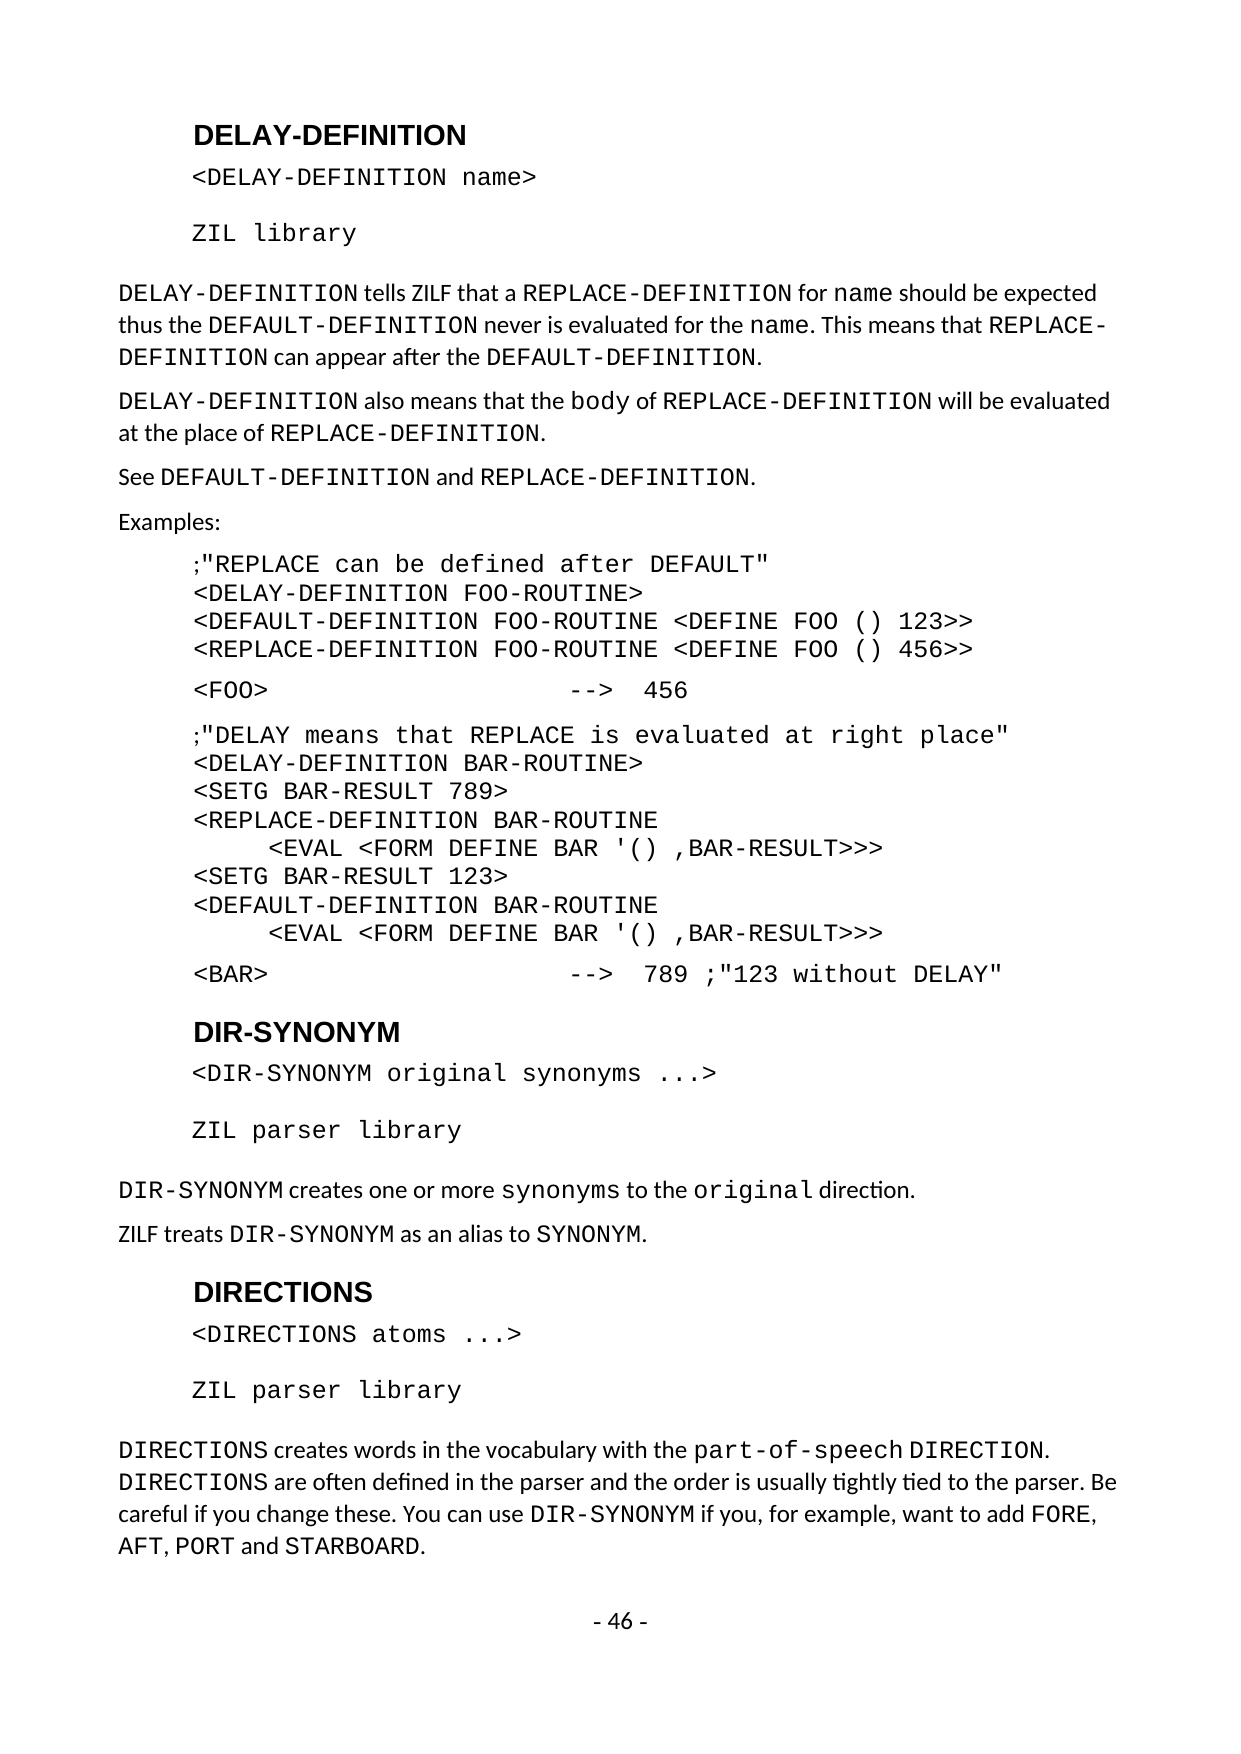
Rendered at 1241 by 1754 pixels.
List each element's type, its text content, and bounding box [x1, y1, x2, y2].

text DELAY-DEFINITION also means that the body of REPLACE-DEFINITION will be evaluated at the place of REPLACE-DEFINITION. [118, 385, 1122, 449]
text ;"REPLACE can be defined after DEFAULT" <DELAY-DEFINITION FOO-ROUTINE> <DEFAULT-DEFINITION FOO-ROUTINE <DEFINE FOO () 123>> <REPLACE-DEFINITION FOO-ROUTINE <DEFINE FOO () 456>> [118, 549, 1122, 665]
text DIR-SYNONYM creates one or more synonyms to the original direction. [118, 1174, 1122, 1206]
text ZIL library [192, 221, 1122, 249]
text DELAY-DEFINITION tells ZILF that a REPLACE-DEFINITION for name should be expected thus the DEFAULT-DEFINITION never is evaluated for the name. This means that REPLACE-DEFINITION can appear after the DEFAULT-DEFINITION. [118, 277, 1122, 373]
subtitle DIR-SYNONYM [118, 1015, 1122, 1048]
text DIRECTIONS creates words in the vocabulary with the part-of-speech DIRECTION. DIRECTIONS are often defined in the parser and the order is usually tightly tied to the parser. Be careful if you change these. You can use DIR-SYNONYM if you, for example, want to add FORE, AFT, PORT and STARBOARD. [118, 1434, 1122, 1562]
text ZIL parser library [192, 1117, 1122, 1146]
text <FOO> --> 456 [118, 678, 1122, 706]
subtitle DIRECTIONS [118, 1275, 1122, 1309]
text <DIRECTIONS atoms ...> [192, 1321, 1122, 1349]
text Examples: [118, 506, 1122, 536]
text ;"DELAY means that REPLACE is evaluated at right place" <DELAY-DEFINITION BAR-ROUTINE> <SETG BAR-RESULT 789> <REPLACE-DEFINITION BAR-ROUTINE <EVAL <FORM DEFINE BAR '() ,BAR-RESULT>>> <SETG BAR-RESULT 123> <DEFAULT-DEFINITION BAR-ROUTINE <EVAL <FORM DEFINE BAR '() ,BAR-RESULT>>> [118, 719, 1122, 949]
text ZILF treats DIR-SYNONYM as an alias to SYNONYM. [118, 1218, 1122, 1250]
text <BAR> --> 789 ;"123 without DELAY" [118, 961, 1122, 990]
subtitle DELAY-DEFINITION [118, 118, 1122, 152]
text <DIR-SYNONYM original synonyms ...> [192, 1061, 1122, 1089]
text ZIL parser library [192, 1378, 1122, 1406]
text <DELAY-DEFINITION name> [192, 164, 1122, 192]
text See DEFAULT-DEFINITION and REPLACE-DEFINITION. [118, 461, 1122, 493]
